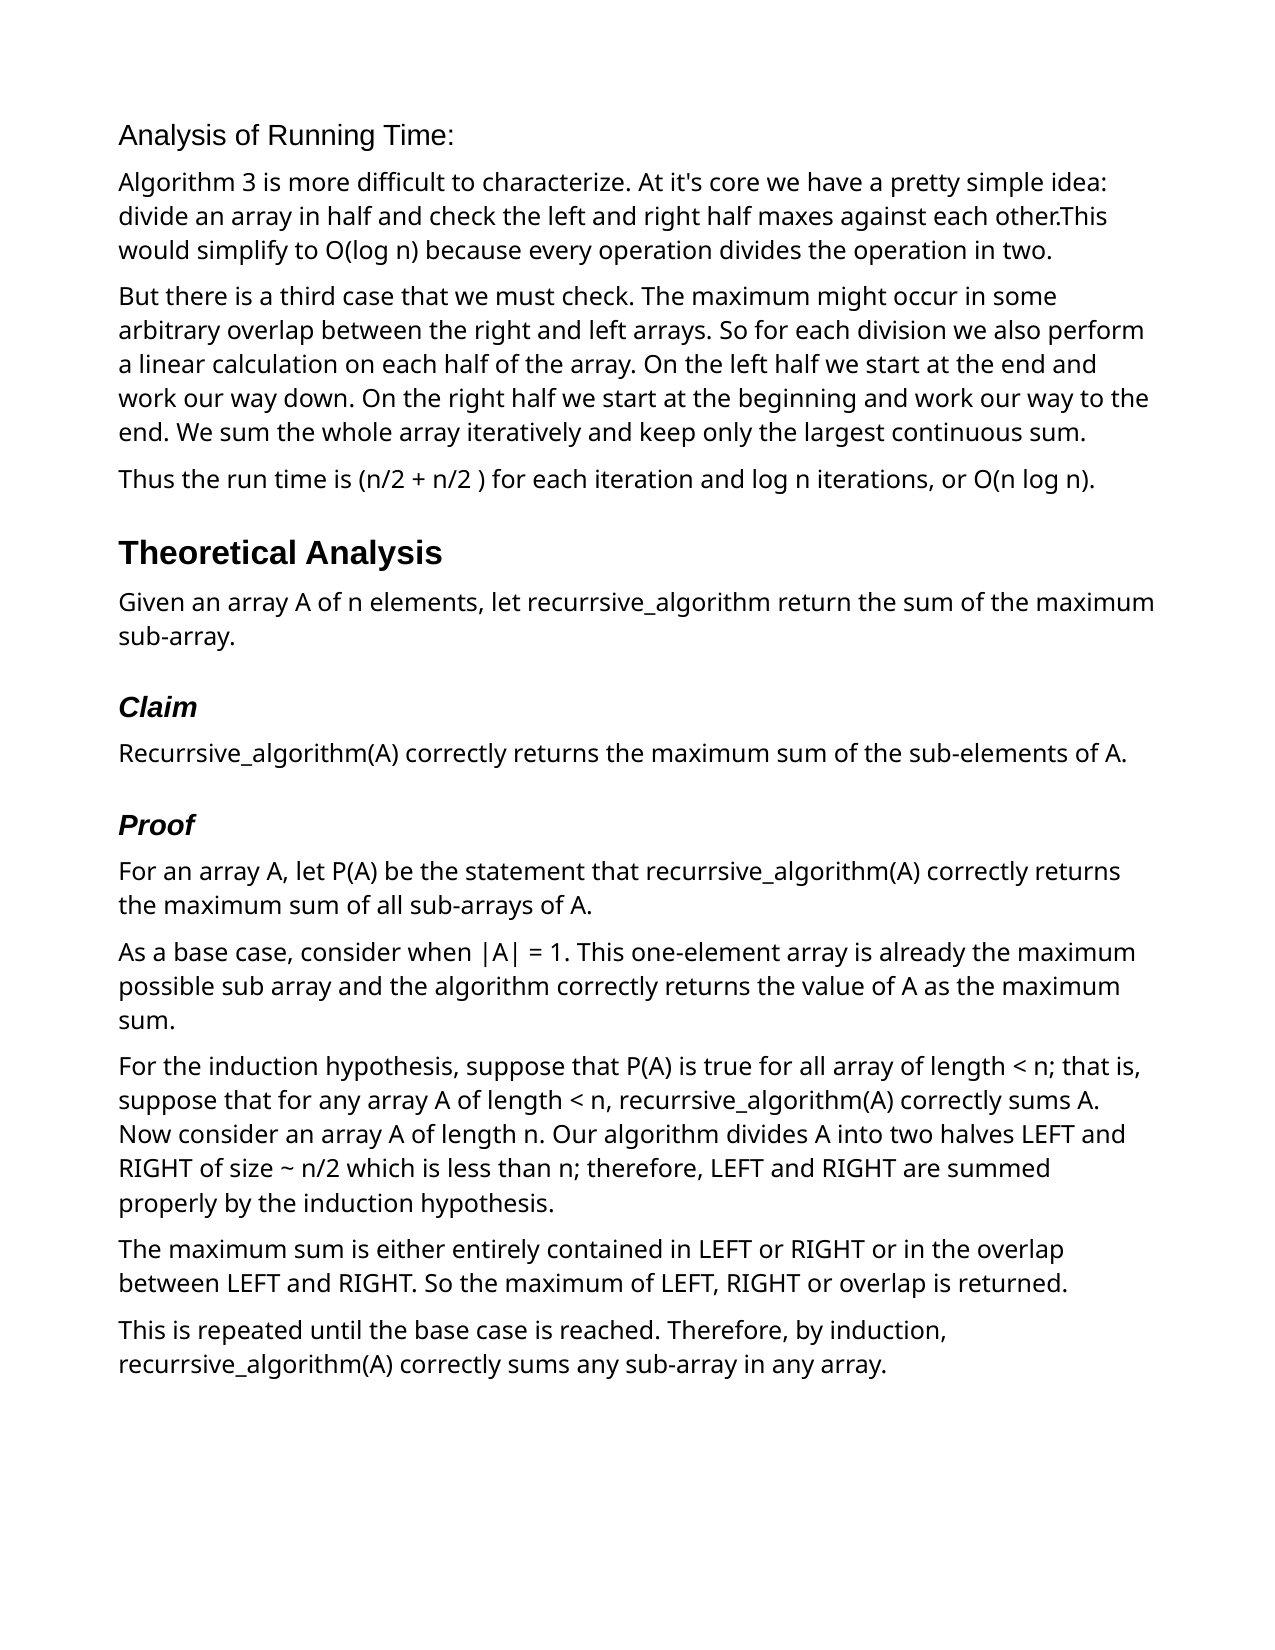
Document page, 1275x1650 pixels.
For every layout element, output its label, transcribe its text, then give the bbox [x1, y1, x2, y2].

text For an array A, let P(A) be the statement that recurrsive_algorithm(A) correctly returns the maximum sum of all sub-arrays of A. [118, 854, 1157, 922]
text As a base case, consider when |A| = 1. This one-element array is already the maximum possible sub array and the algorithm correctly returns the value of A as the maximum sum. [118, 934, 1157, 1036]
subtitle Analysis of Running Time: [118, 118, 1157, 152]
subtitle Theoretical Analysis [118, 533, 1157, 572]
subtitle Proof [118, 808, 1157, 841]
text Algorithm 3 is more difficult to characterize. At it's core we have a pretty simple idea: divide an array in half and check the left and right half maxes against each other.This would simplify to O(log n) because every operation divides the operation in two. [118, 164, 1157, 266]
text Given an array A of n elements, let recurrsive_algorithm return the sum of the maximum sub-array. [118, 584, 1157, 652]
subtitle Claim [118, 690, 1157, 723]
text But there is a third case that we must check. The maximum might occur in some arbitrary overlap between the right and left arrays. So for each division we also perform a linear calculation on each half of the array. On the left half we start at the end and work our way down. On the right half we start at the beginning and work our way to the end. We sum the whole array iteratively and keep only the largest continuous sum. [118, 279, 1157, 449]
text The maximum sum is either entirely contained in LEFT or RIGHT or in the overlap between LEFT and RIGHT. So the maximum of LEFT, RIGHT or overlap is returned. [118, 1232, 1157, 1300]
text Thus the run time is (n/2 + n/2 ) for each iteration and log n iterations, or O(n log n). [118, 462, 1157, 496]
text This is repeated until the base case is reached. Therefore, by induction, recurrsive_algorithm(A) correctly sums any sub-array in any array. [118, 1312, 1157, 1381]
text For the induction hypothesis, suppose that P(A) is true for all array of length < n; that is, suppose that for any array A of length < n, recurrsive_algorithm(A) correctly sums A. Now consider an array A of length n. Our algorithm divides A into two halves LEFT and RIGHT of size ~ n/2 which is less than n; therefore, LEFT and RIGHT are summed properly by the induction hypothesis. [118, 1049, 1157, 1219]
text Recurrsive_algorithm(A) correctly returns the maximum sum of the sub-elements of A. [118, 736, 1157, 770]
